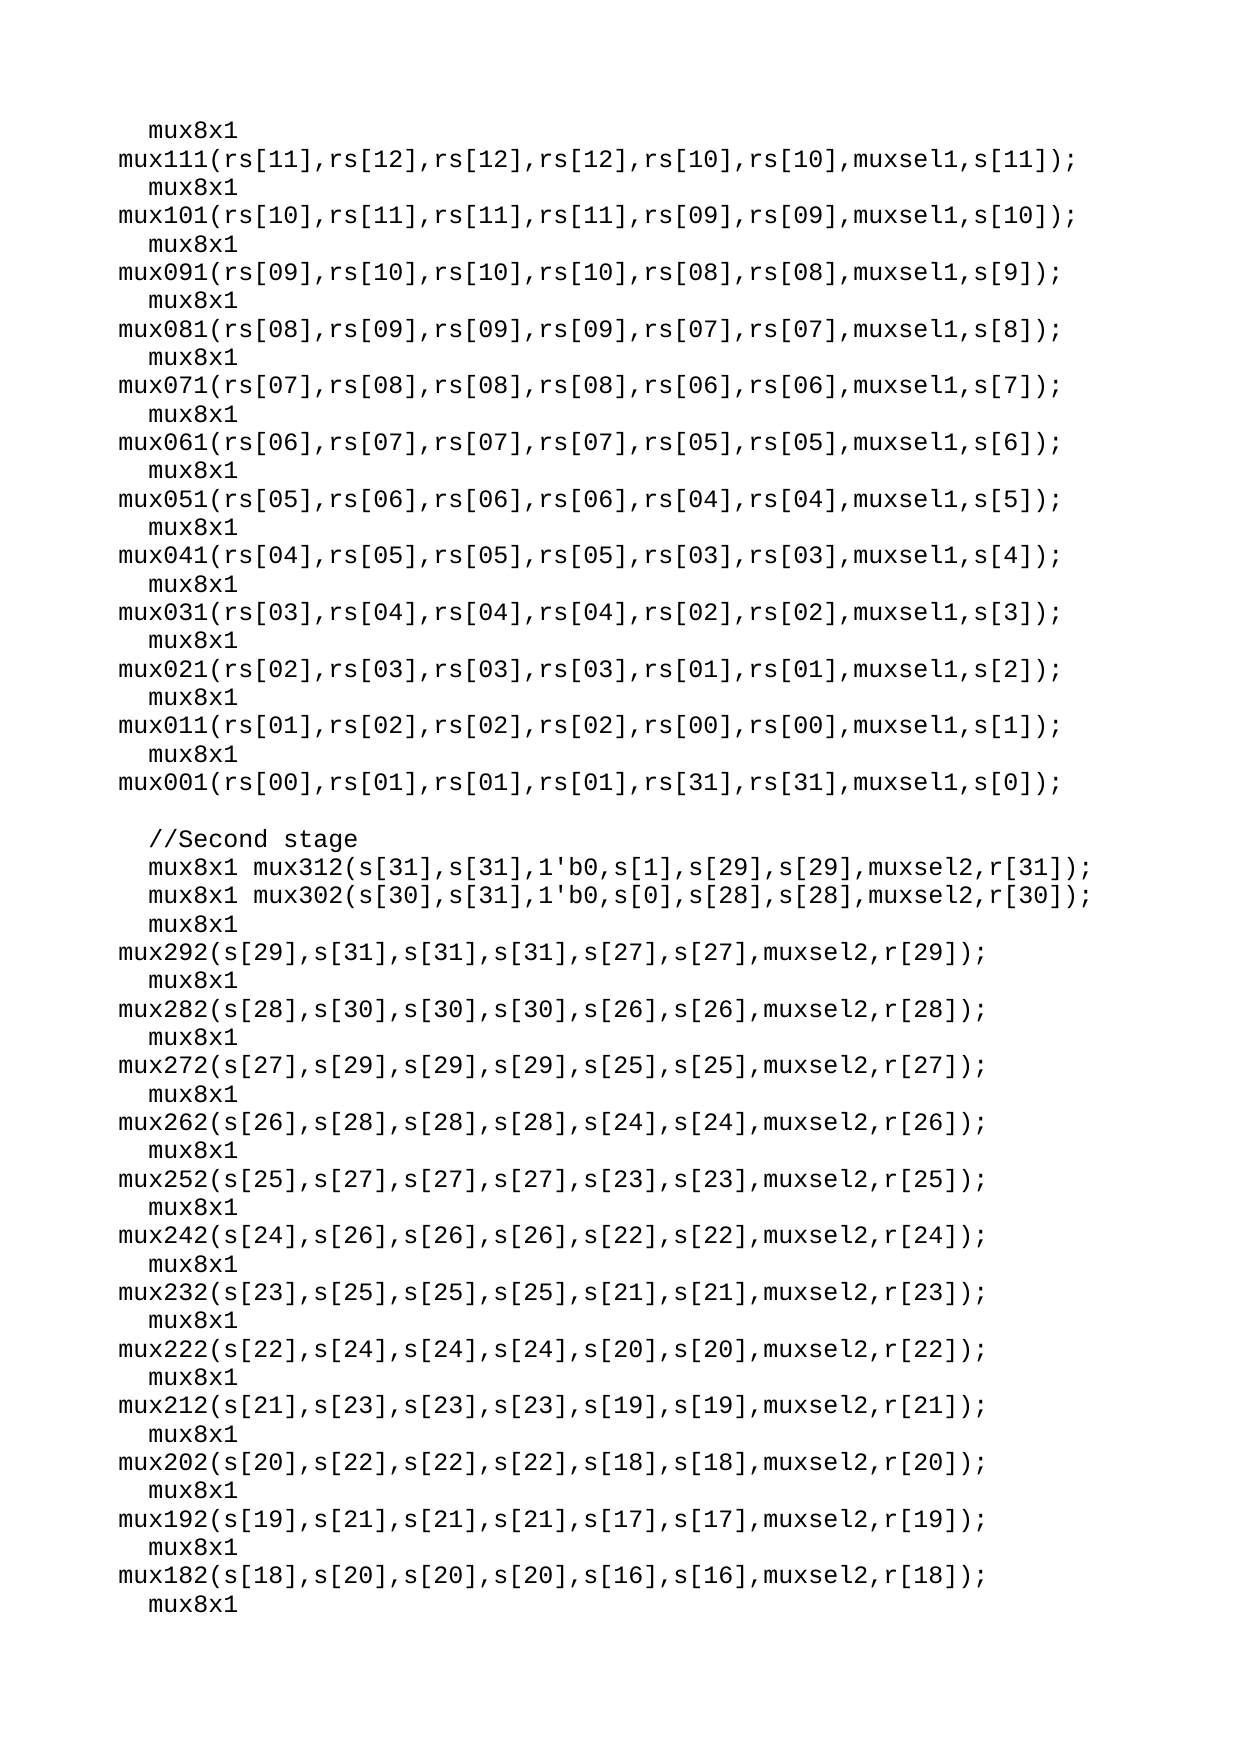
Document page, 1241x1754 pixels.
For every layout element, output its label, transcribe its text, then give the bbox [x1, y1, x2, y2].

text mux8x1 mux182(s[18],s[20],s[20],s[20],s[16],s[16],muxsel2,r[18]); [118, 1535, 1122, 1591]
text mux8x1 mux091(rs[09],rs[10],rs[10],rs[10],rs[08],rs[08],muxsel1,s[9]); [118, 231, 1122, 288]
text mux8x1 mux071(rs[07],rs[08],rs[08],rs[08],rs[06],rs[06],muxsel1,s[7]); [118, 345, 1122, 401]
text mux8x1 mux282(s[28],s[30],s[30],s[30],s[26],s[26],muxsel2,r[28]); [118, 968, 1122, 1025]
text //Second stage [118, 826, 1122, 855]
text mux8x1 mux031(rs[03],rs[04],rs[04],rs[04],rs[02],rs[02],muxsel1,s[3]); [118, 571, 1122, 628]
text mux8x1 mux041(rs[04],rs[05],rs[05],rs[05],rs[03],rs[03],muxsel1,s[4]); [118, 515, 1122, 571]
text mux8x1 [118, 1591, 1122, 1620]
text mux8x1 mux192(s[19],s[21],s[21],s[21],s[17],s[17],muxsel2,r[19]); [118, 1478, 1122, 1535]
text mux8x1 mux001(rs[00],rs[01],rs[01],rs[01],rs[31],rs[31],muxsel1,s[0]); [118, 741, 1122, 798]
text mux8x1 mux252(s[25],s[27],s[27],s[27],s[23],s[23],muxsel2,r[25]); [118, 1138, 1122, 1195]
text mux8x1 mux272(s[27],s[29],s[29],s[29],s[25],s[25],muxsel2,r[27]); [118, 1025, 1122, 1081]
text mux8x1 mux232(s[23],s[25],s[25],s[25],s[21],s[21],muxsel2,r[23]); [118, 1251, 1122, 1308]
text mux8x1 mux011(rs[01],rs[02],rs[02],rs[02],rs[00],rs[00],muxsel1,s[1]); [118, 685, 1122, 741]
text mux8x1 mux051(rs[05],rs[06],rs[06],rs[06],rs[04],rs[04],muxsel1,s[5]); [118, 458, 1122, 515]
text mux8x1 mux302(s[30],s[31],1'b0,s[0],s[28],s[28],muxsel2,r[30]); [118, 883, 1122, 911]
text mux8x1 mux101(rs[10],rs[11],rs[11],rs[11],rs[09],rs[09],muxsel1,s[10]); [118, 175, 1122, 231]
text mux8x1 mux312(s[31],s[31],1'b0,s[1],s[29],s[29],muxsel2,r[31]); [118, 855, 1122, 883]
text mux8x1 mux262(s[26],s[28],s[28],s[28],s[24],s[24],muxsel2,r[26]); [118, 1081, 1122, 1138]
text mux8x1 mux222(s[22],s[24],s[24],s[24],s[20],s[20],muxsel2,r[22]); [118, 1308, 1122, 1365]
text mux8x1 mux292(s[29],s[31],s[31],s[31],s[27],s[27],muxsel2,r[29]); [118, 911, 1122, 968]
text mux8x1 mux021(rs[02],rs[03],rs[03],rs[03],rs[01],rs[01],muxsel1,s[2]); [118, 628, 1122, 685]
text mux8x1 mux212(s[21],s[23],s[23],s[23],s[19],s[19],muxsel2,r[21]); [118, 1365, 1122, 1421]
text mux8x1 mux111(rs[11],rs[12],rs[12],rs[12],rs[10],rs[10],muxsel1,s[11]); [118, 118, 1122, 175]
text mux8x1 mux202(s[20],s[22],s[22],s[22],s[18],s[18],muxsel2,r[20]); [118, 1421, 1122, 1478]
text mux8x1 mux242(s[24],s[26],s[26],s[26],s[22],s[22],muxsel2,r[24]); [118, 1195, 1122, 1251]
text mux8x1 mux061(rs[06],rs[07],rs[07],rs[07],rs[05],rs[05],muxsel1,s[6]); [118, 401, 1122, 458]
text mux8x1 mux081(rs[08],rs[09],rs[09],rs[09],rs[07],rs[07],muxsel1,s[8]); [118, 288, 1122, 345]
